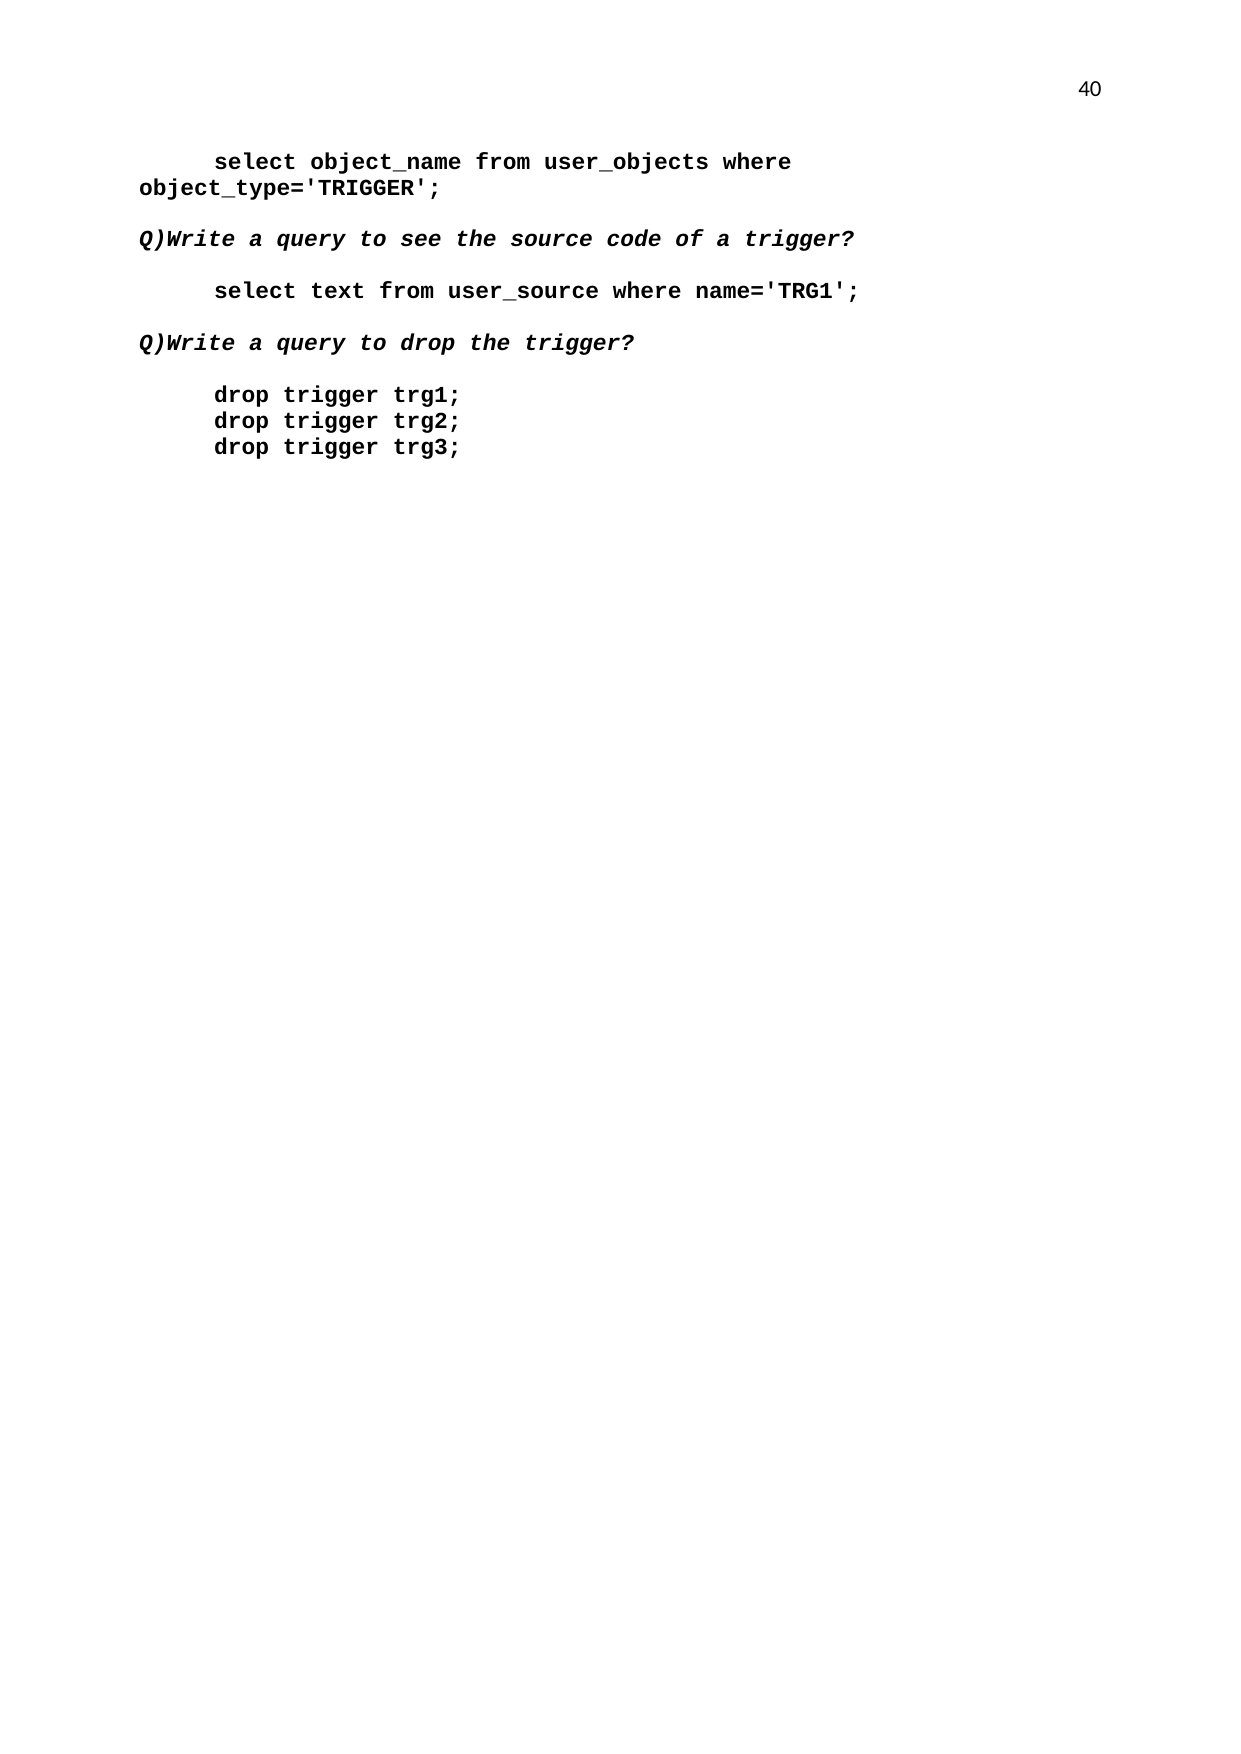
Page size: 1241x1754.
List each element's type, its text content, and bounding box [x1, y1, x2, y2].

text Q)Write a query to see the source code of a trigger? [139, 228, 1101, 254]
text select object_name from user_objects where object_type='TRIGGER'; [139, 150, 1101, 202]
text Q)Write a query to drop the trigger? [139, 332, 1101, 357]
text drop trigger trg3; [139, 435, 1101, 461]
text drop trigger trg1; [139, 383, 1101, 409]
text select text from user_source where name='TRG1'; [139, 280, 1101, 306]
text drop trigger trg2; [139, 409, 1101, 435]
